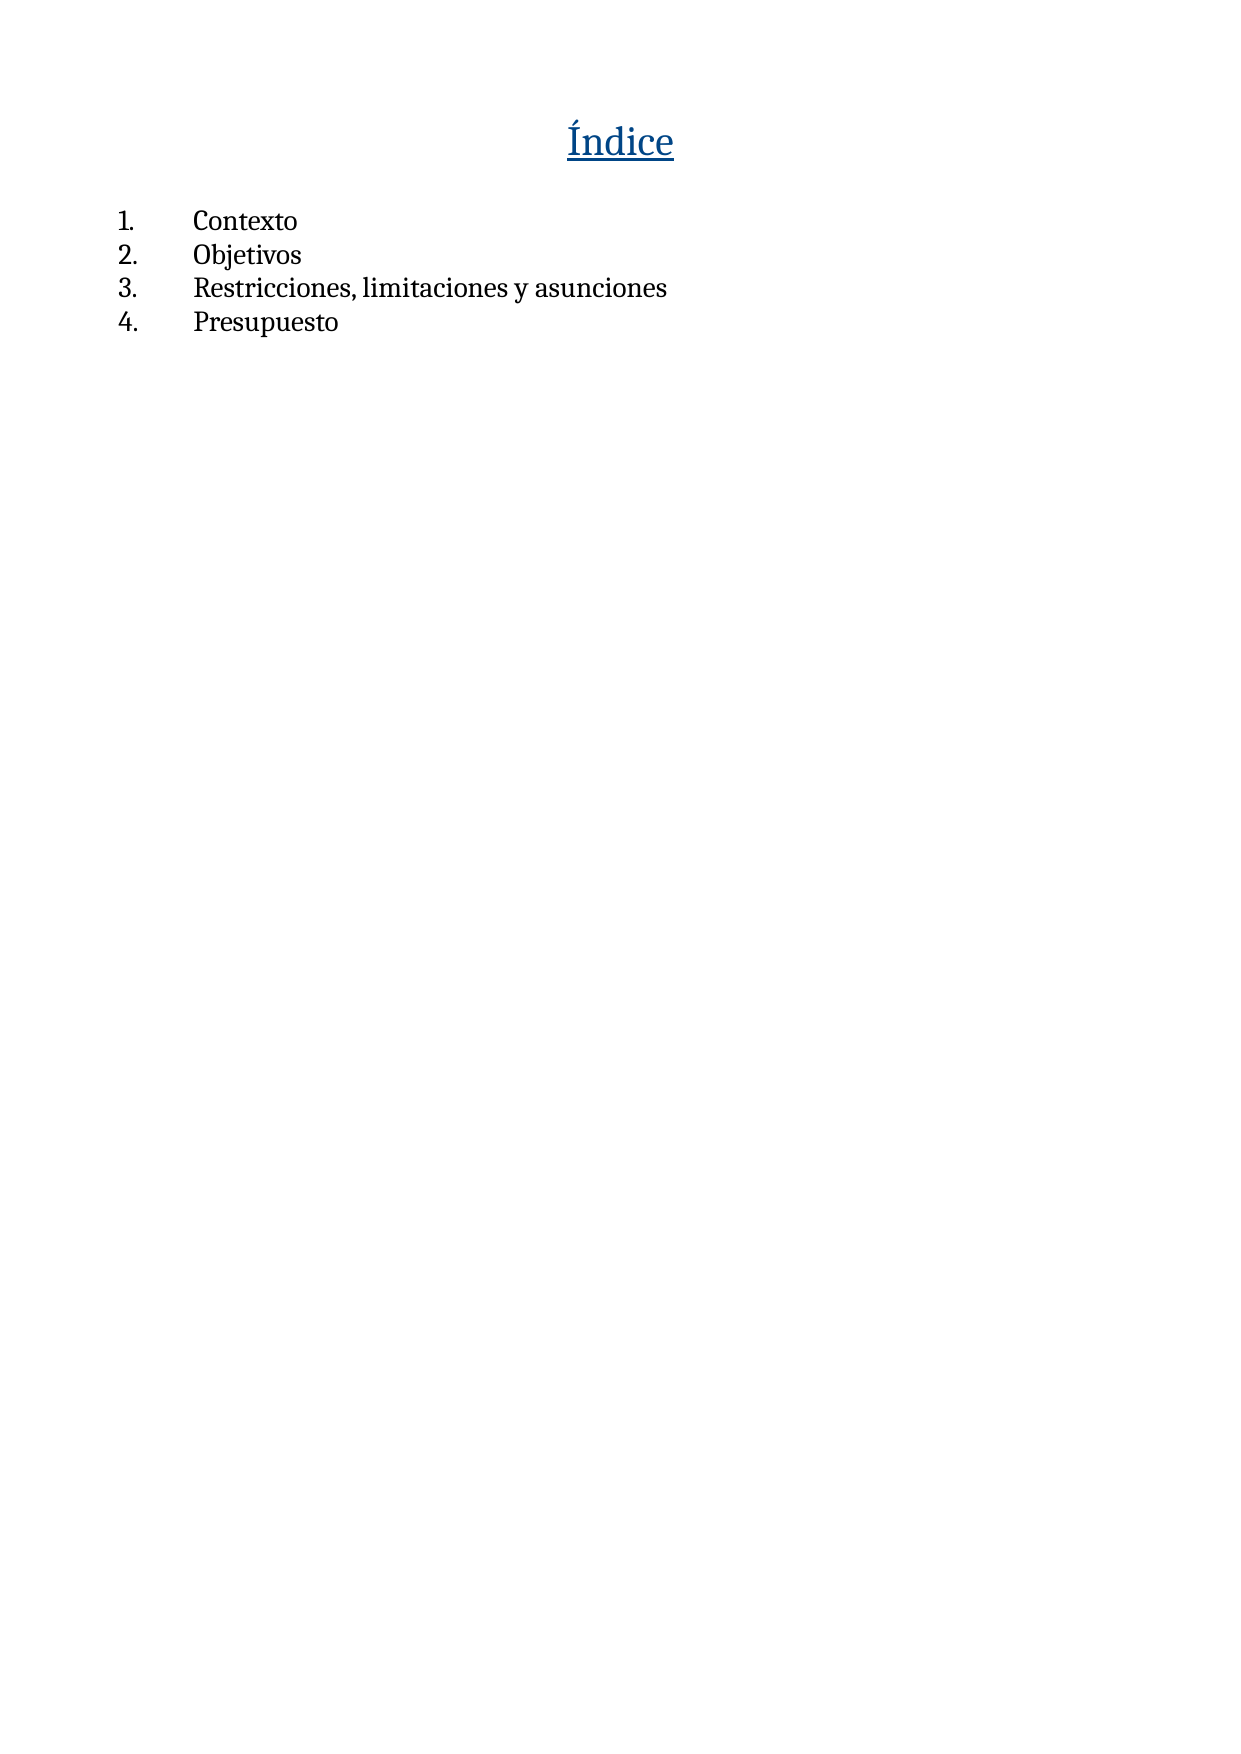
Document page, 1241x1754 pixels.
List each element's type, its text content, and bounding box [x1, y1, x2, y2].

list Objetivos [118, 238, 1122, 271]
list Contexto [118, 204, 1122, 238]
list Restricciones, limitaciones y asunciones [118, 271, 1122, 305]
list Presupuesto [118, 305, 1122, 338]
text Índice [118, 118, 1122, 166]
